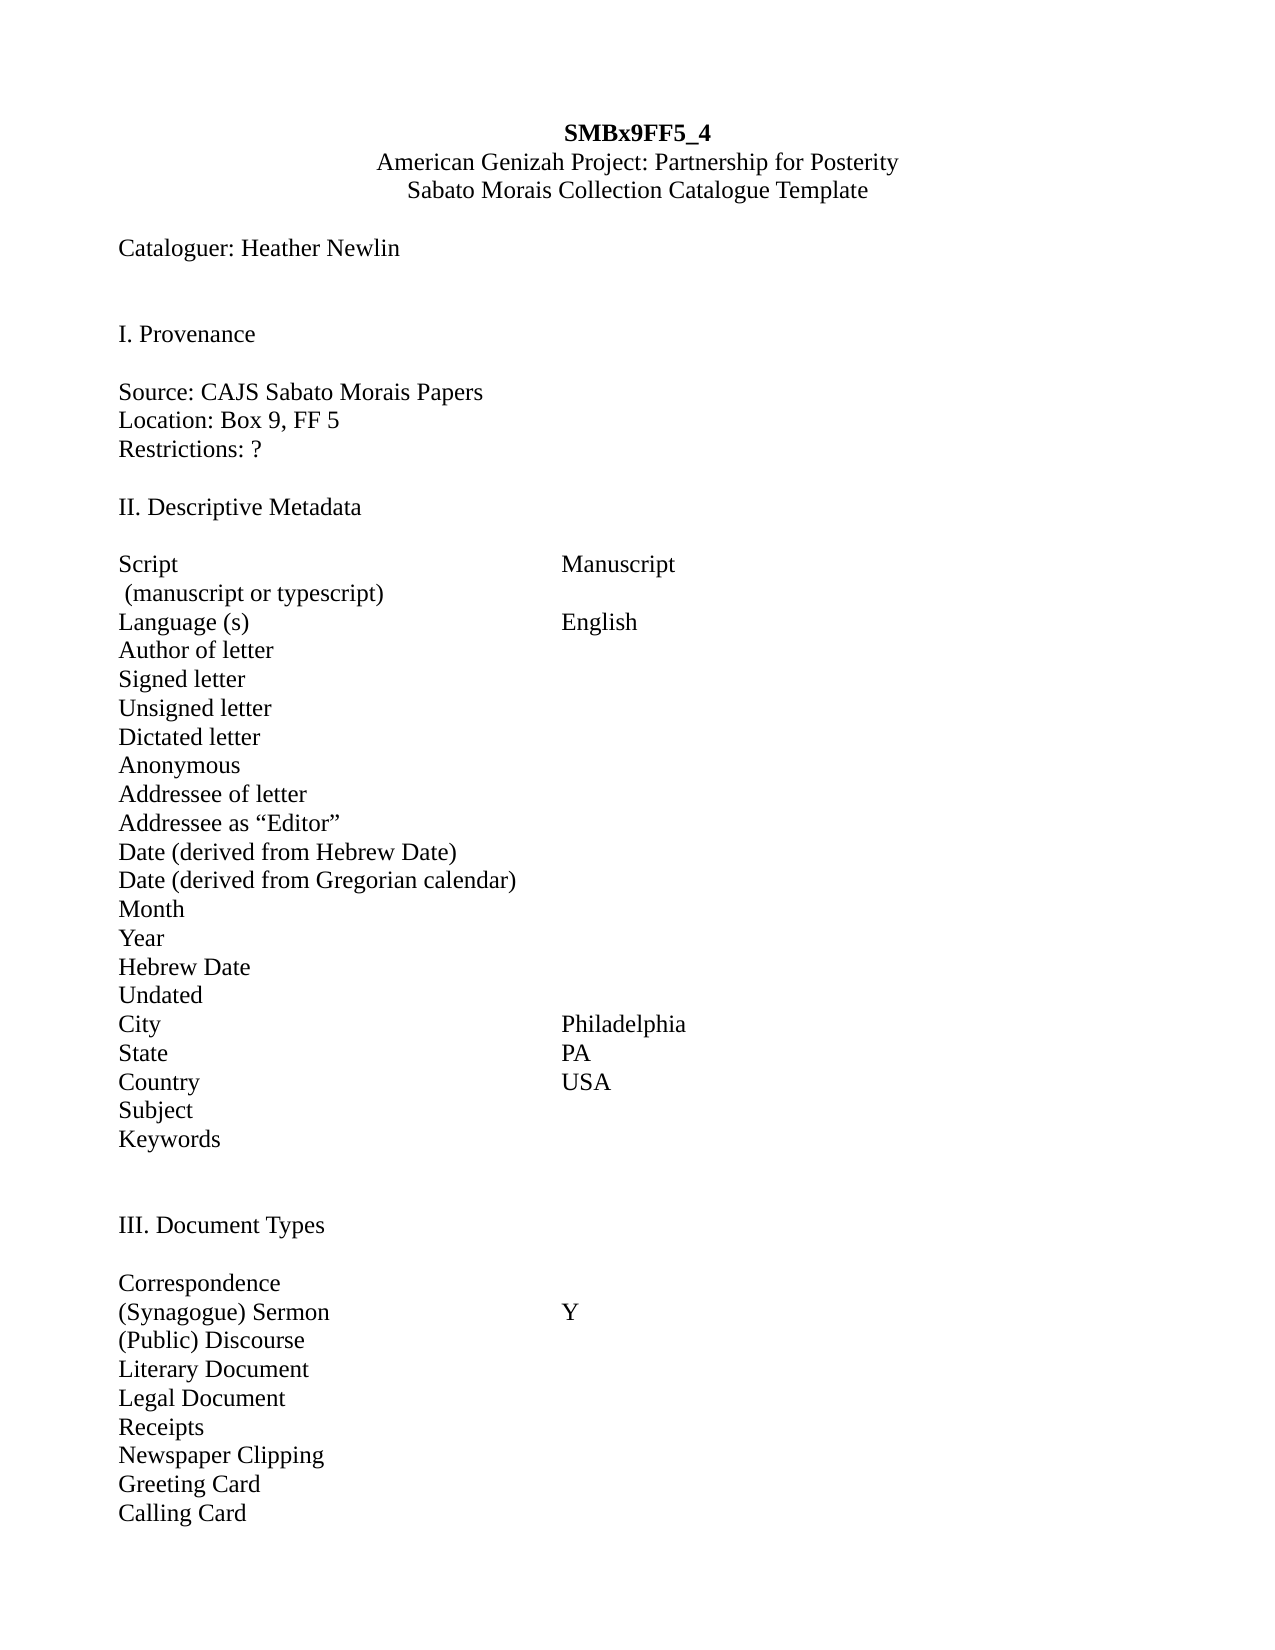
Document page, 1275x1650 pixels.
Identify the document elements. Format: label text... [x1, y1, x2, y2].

text Keywords [118, 1124, 1157, 1153]
text Source: CAJS Sabato Morais Papers [118, 377, 1157, 406]
text Correspondence [118, 1268, 1157, 1297]
text Dictated letter [118, 722, 1157, 751]
text Newspaper Clipping [118, 1441, 1157, 1469]
text Addressee as “Editor” [118, 808, 1157, 837]
text Greeting Card [118, 1469, 1157, 1498]
text State PA [118, 1038, 1157, 1067]
text Anonymous [118, 751, 1157, 779]
text (Public) Discourse [118, 1326, 1157, 1354]
text I. Provenance [118, 319, 1157, 348]
text Hebrew Date [118, 952, 1157, 981]
text City Philadelphia [118, 1009, 1157, 1038]
text Undated [118, 981, 1157, 1009]
text (manuscript or typescript) [118, 578, 1157, 607]
text Legal Document [118, 1383, 1157, 1412]
text Language (s) English [118, 607, 1157, 636]
text Cataloguer: Heather Newlin [118, 233, 1157, 262]
text Date (derived from Gregorian calendar) [118, 866, 1157, 894]
text Author of letter [118, 636, 1157, 664]
text II. Descriptive Metadata [118, 492, 1157, 521]
text Year [118, 923, 1157, 952]
text Receipts [118, 1412, 1157, 1441]
text Country USA [118, 1067, 1157, 1096]
text Literary Document [118, 1354, 1157, 1383]
text III. Document Types [118, 1211, 1157, 1239]
text (Synagogue) Sermon Y [118, 1297, 1157, 1326]
text Script Manuscript [118, 549, 1157, 578]
text SMBx9FF5_4 [118, 118, 1157, 147]
text Location: Box 9, FF 5 [118, 406, 1157, 434]
text Subject [118, 1096, 1157, 1124]
text Date (derived from Hebrew Date) [118, 837, 1157, 866]
text American Genizah Project: Partnership for Posterity [118, 147, 1157, 176]
text Month [118, 894, 1157, 923]
text Sabato Morais Collection Catalogue Template [118, 176, 1157, 204]
text Calling Card [118, 1498, 1157, 1527]
text Restrictions: ? [118, 434, 1157, 463]
text Addressee of letter [118, 779, 1157, 808]
text Signed letter [118, 664, 1157, 693]
text Unsigned letter [118, 693, 1157, 722]
